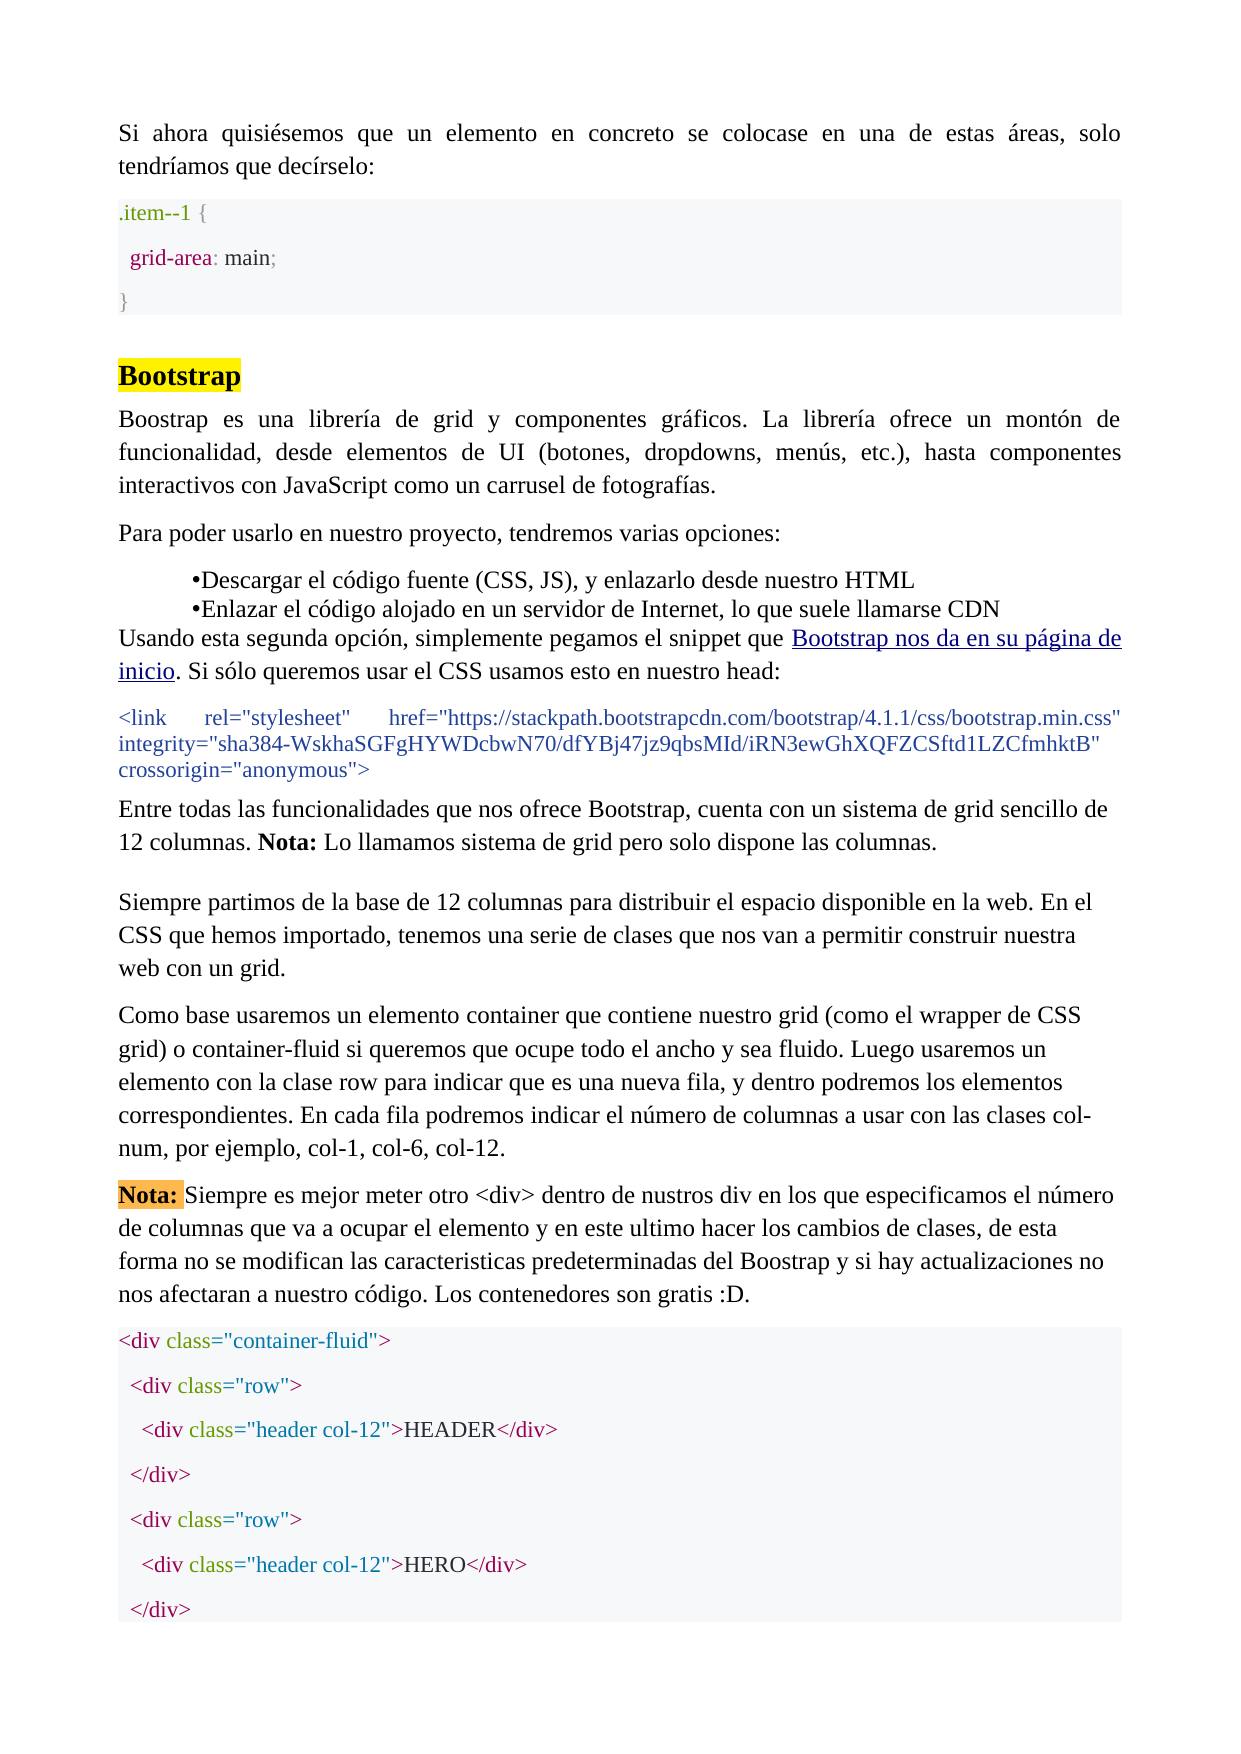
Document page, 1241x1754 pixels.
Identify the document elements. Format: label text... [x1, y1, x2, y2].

text <div class="row"> [118, 1506, 1122, 1532]
text grid-area: main; [118, 243, 1122, 270]
text .item--1 { [118, 199, 1122, 225]
subtitle Bootstrap [118, 358, 1122, 392]
text </div> [118, 1596, 1122, 1622]
text } [118, 288, 1122, 315]
text </div> [118, 1461, 1122, 1488]
text Boostrap es una librería de grid y componentes gráficos. La librería ofrece un montón de funcionalidad, desde elementos de UI (botones, dropdowns, menús, etc.), hasta componentes interactivos con JavaScript como un carrusel de fotografías. [118, 404, 1122, 499]
text <div class="header col-12">HERO</div> [118, 1551, 1122, 1577]
text <div class="row"> [118, 1372, 1122, 1398]
text Para poder usarlo en nuestro proyecto, tendremos varias opciones: [118, 518, 1122, 547]
text <div class="header col-12">HEADER</div> [118, 1417, 1122, 1443]
text Siempre partimos de la base de 12 columnas para distribuir el espacio disponible en la web. En el CSS que hemos importado, tenemos una serie de clases que nos van a permitir construir nuestra web con un grid. [118, 887, 1122, 982]
text Si ahora quisiésemos que un elemento en concreto se colocase en una de estas áreas, solo tendríamos que decírselo: [118, 118, 1122, 180]
list Enlazar el código alojado en un servidor de Internet, lo que suele llamarse CDN [118, 594, 1122, 623]
text Nota: Siempre es mejor meter otro <div> dentro de nustros div en los que especificamos el número de columnas que va a ocupar el elemento y en este ultimo hacer los cambios de clases, de esta forma no se modifican las caracteristicas predeterminadas del Boostrap y si hay actualizaciones no nos afectaran a nuestro código. Los contenedores son gratis :D. [118, 1180, 1122, 1308]
text <div class="container-fluid"> [118, 1327, 1122, 1353]
text Usando esta segunda opción, simplemente pegamos el snippet que Bootstrap nos da en su página de inicio. Si sólo queremos usar el CSS usamos esto en nuestro head: [118, 623, 1122, 685]
list Descargar el código fuente (CSS, JS), y enlazarlo desde nuestro HTML [118, 565, 1122, 594]
text Entre todas las funcionalidades que nos ofrece Bootstrap, cuenta con un sistema de grid sencillo de 12 columnas. Nota: Lo llamamos sistema de grid pero solo dispone las columnas. [118, 794, 1122, 856]
text <link rel="stylesheet" href="https://stackpath.bootstrapcdn.com/bootstrap/4.1.1/css/bootstrap.min.css" integrity="sha384-WskhaSGFgHYWDcbwN70/dfYBj47jz9qbsMId/iRN3ewGhXQFZCSftd1LZCfmhktB" crossorigin="anonymous"> [118, 703, 1122, 783]
text Como base usaremos un elemento container que contiene nuestro grid (como el wrapper de CSS grid) o container-fluid si queremos que ocupe todo el ancho y sea fluido. Luego usaremos un elemento con la clase row para indicar que es una nueva fila, y dentro podremos los elementos correspondientes. En cada fila podremos indicar el número de columnas a usar con las clases col-num, por ejemplo, col-1, col-6, col-12. [118, 1001, 1122, 1161]
